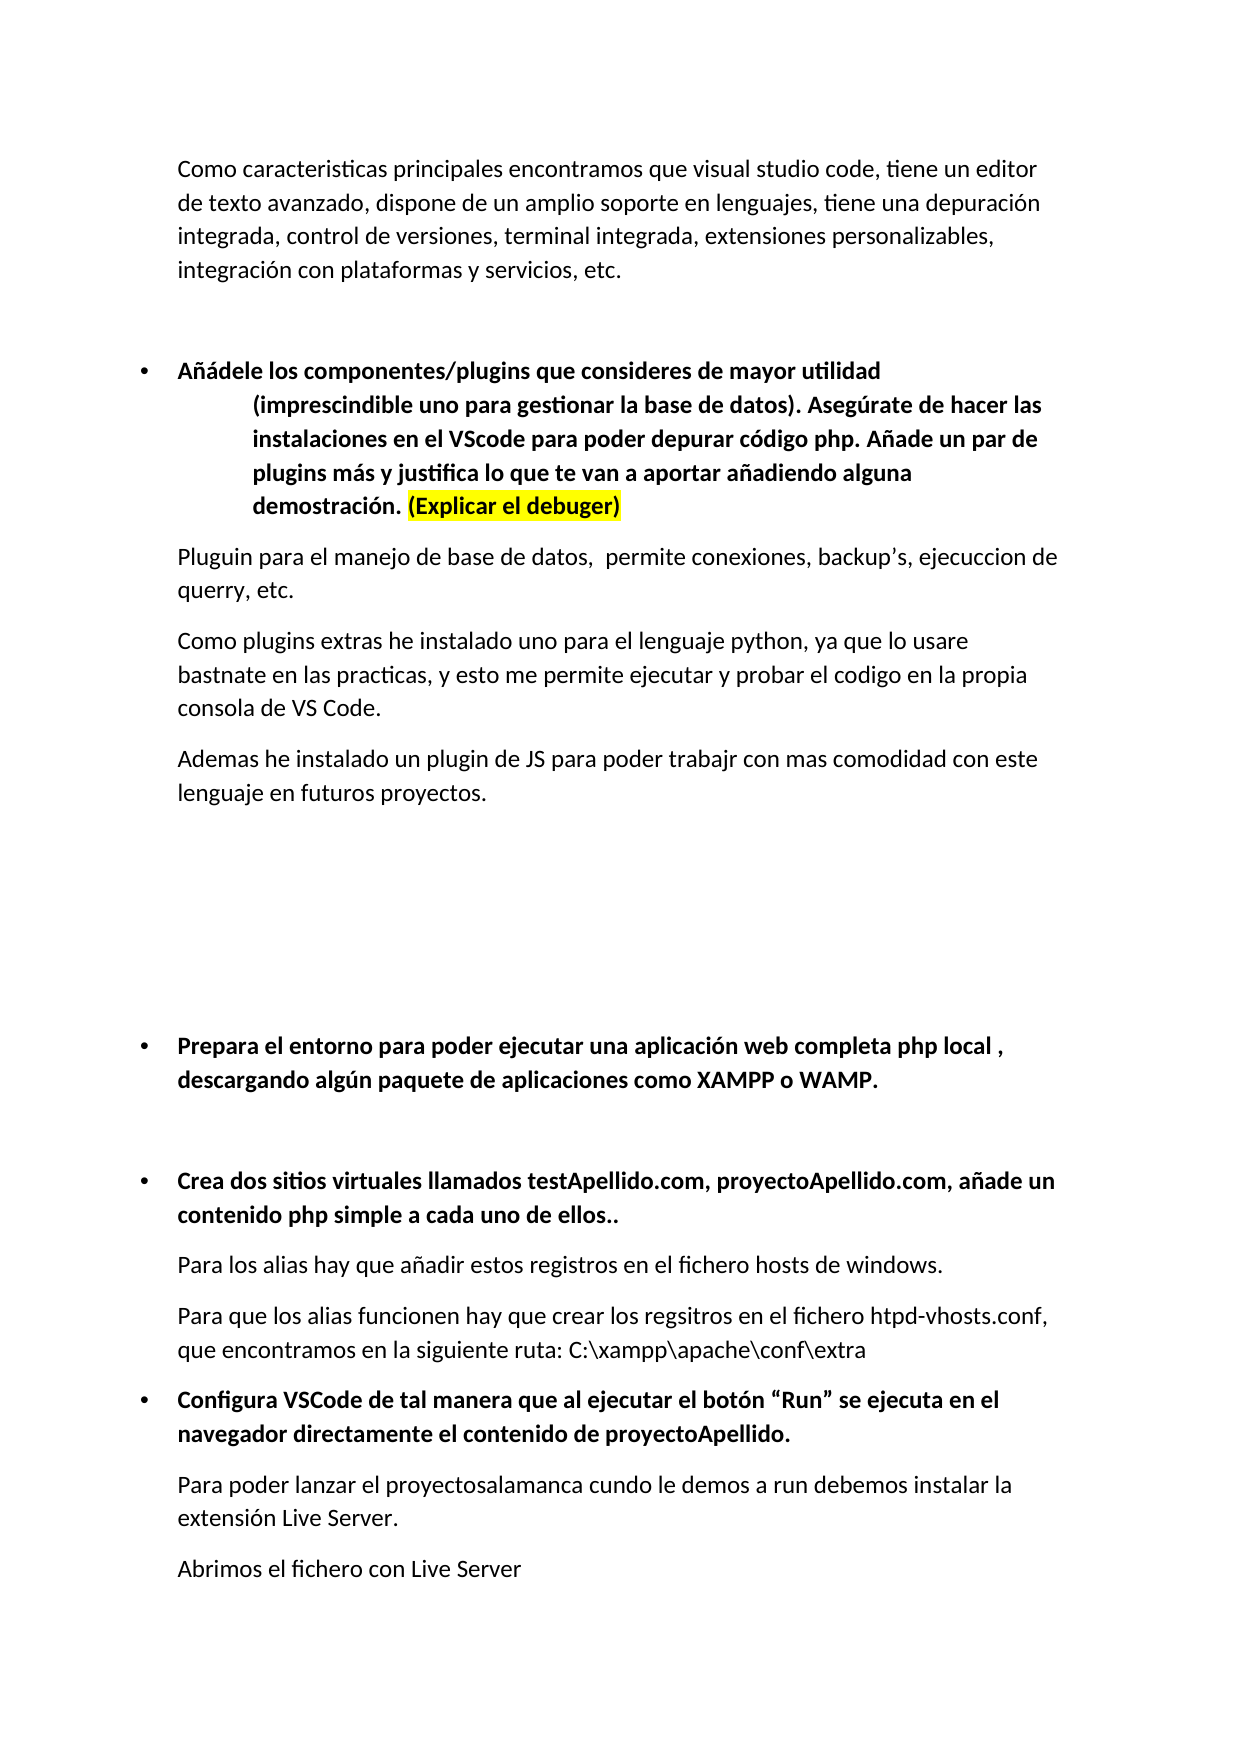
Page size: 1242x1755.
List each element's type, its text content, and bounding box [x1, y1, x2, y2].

list Configura VSCode de tal manera que al ejecutar el botón “Run” se ejecuta en el navegador directamente el contenido de proyectoApellido. [140, 1384, 1058, 1449]
text Abrimos el fichero con Live Server [140, 1553, 1058, 1584]
text Como caracteristicas principales encontramos que visual studio code, tiene un editor de texto avanzado, dispone de un amplio soporte en lenguajes, tiene una depuración integrada, control de versiones, terminal integrada, extensiones personalizables, integración con plataformas y servicios, etc. [140, 153, 1058, 284]
text Pluguin para el manejo de base de datos, permite conexiones, backup’s, ejecuccion de querry, etc. [177, 541, 1058, 605]
list Añádele los componentes/plugins que consideres de mayor utilidad [140, 355, 1058, 386]
text Ademas he instalado un plugin de JS para poder trabajr con mas comodidad con este lenguaje en futuros proyectos. [177, 743, 1058, 807]
text Como plugins extras he instalado uno para el lenguaje python, ya que lo usare bastnate en las practicas, y esto me permite ejecutar y probar el codigo en la propia consola de VS Code. [177, 625, 1058, 723]
text Para los alias hay que añadir estos registros en el fichero hosts de windows. [140, 1249, 1058, 1280]
text (imprescindible uno para gestionar la base de datos). Asegúrate de hacer las instalaciones en el VScode para poder depurar código php. Añade un par de plugins más y justifica lo que te van a aportar añadiendo alguna demostración. (Explicar el debuger) [252, 390, 1058, 521]
list Prepara el entorno para poder ejecutar una aplicación web completa php local , descargando algún paquete de aplicaciones como XAMPP o WAMP. [140, 1030, 1058, 1094]
text Para que los alias funcionen hay que crear los regsitros en el fichero htpd-vhosts.conf, que encontramos en la siguiente ruta: C:\xampp\apache\conf\extra [140, 1300, 1058, 1364]
list Crea dos sitios virtuales llamados testApellido.com, proyectoApellido.com, añade un contenido php simple a cada uno de ellos.. [140, 1165, 1058, 1229]
list Para poder lanzar el proyectosalamanca cundo le demos a run debemos instalar la extensión Live Server. [140, 1469, 1058, 1533]
